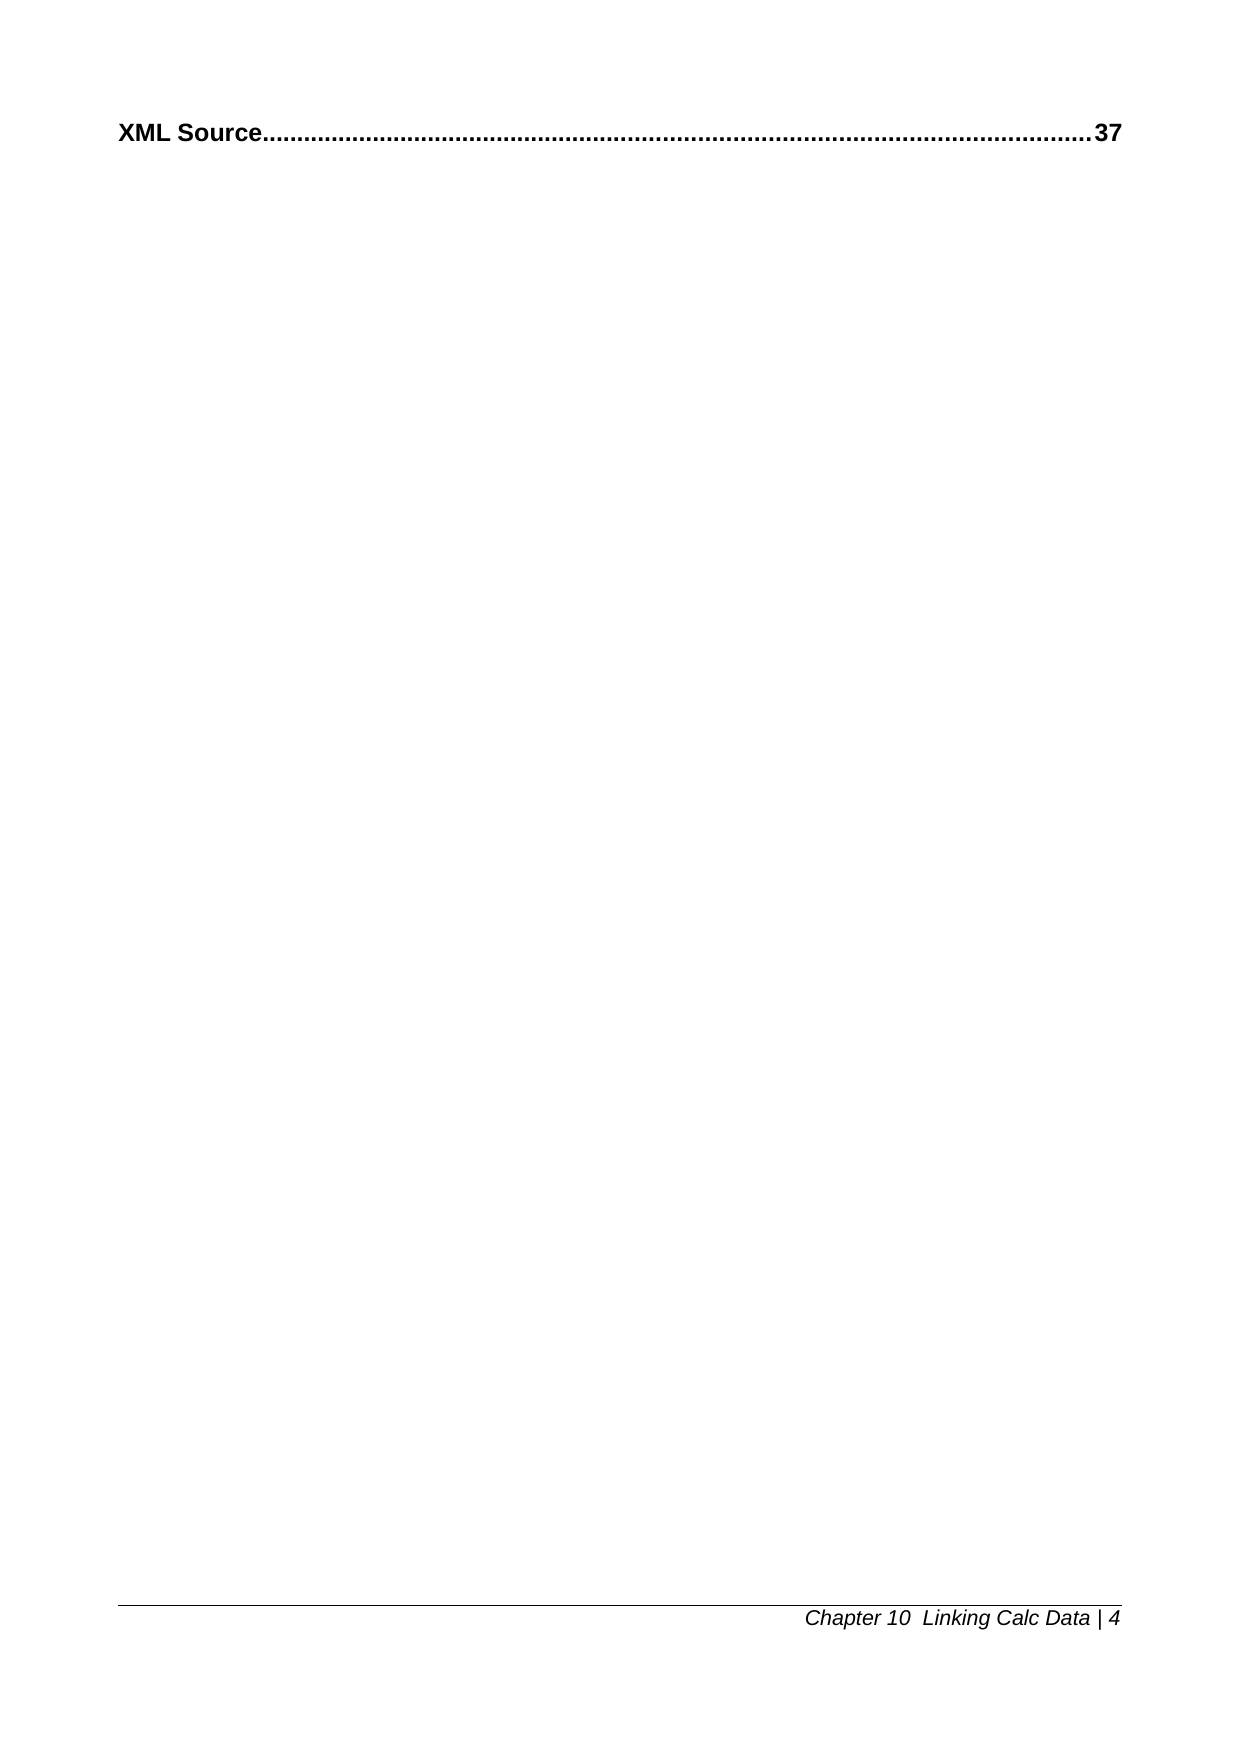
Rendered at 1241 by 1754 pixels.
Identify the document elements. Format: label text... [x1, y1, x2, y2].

text XML Source 37 [118, 118, 1122, 147]
